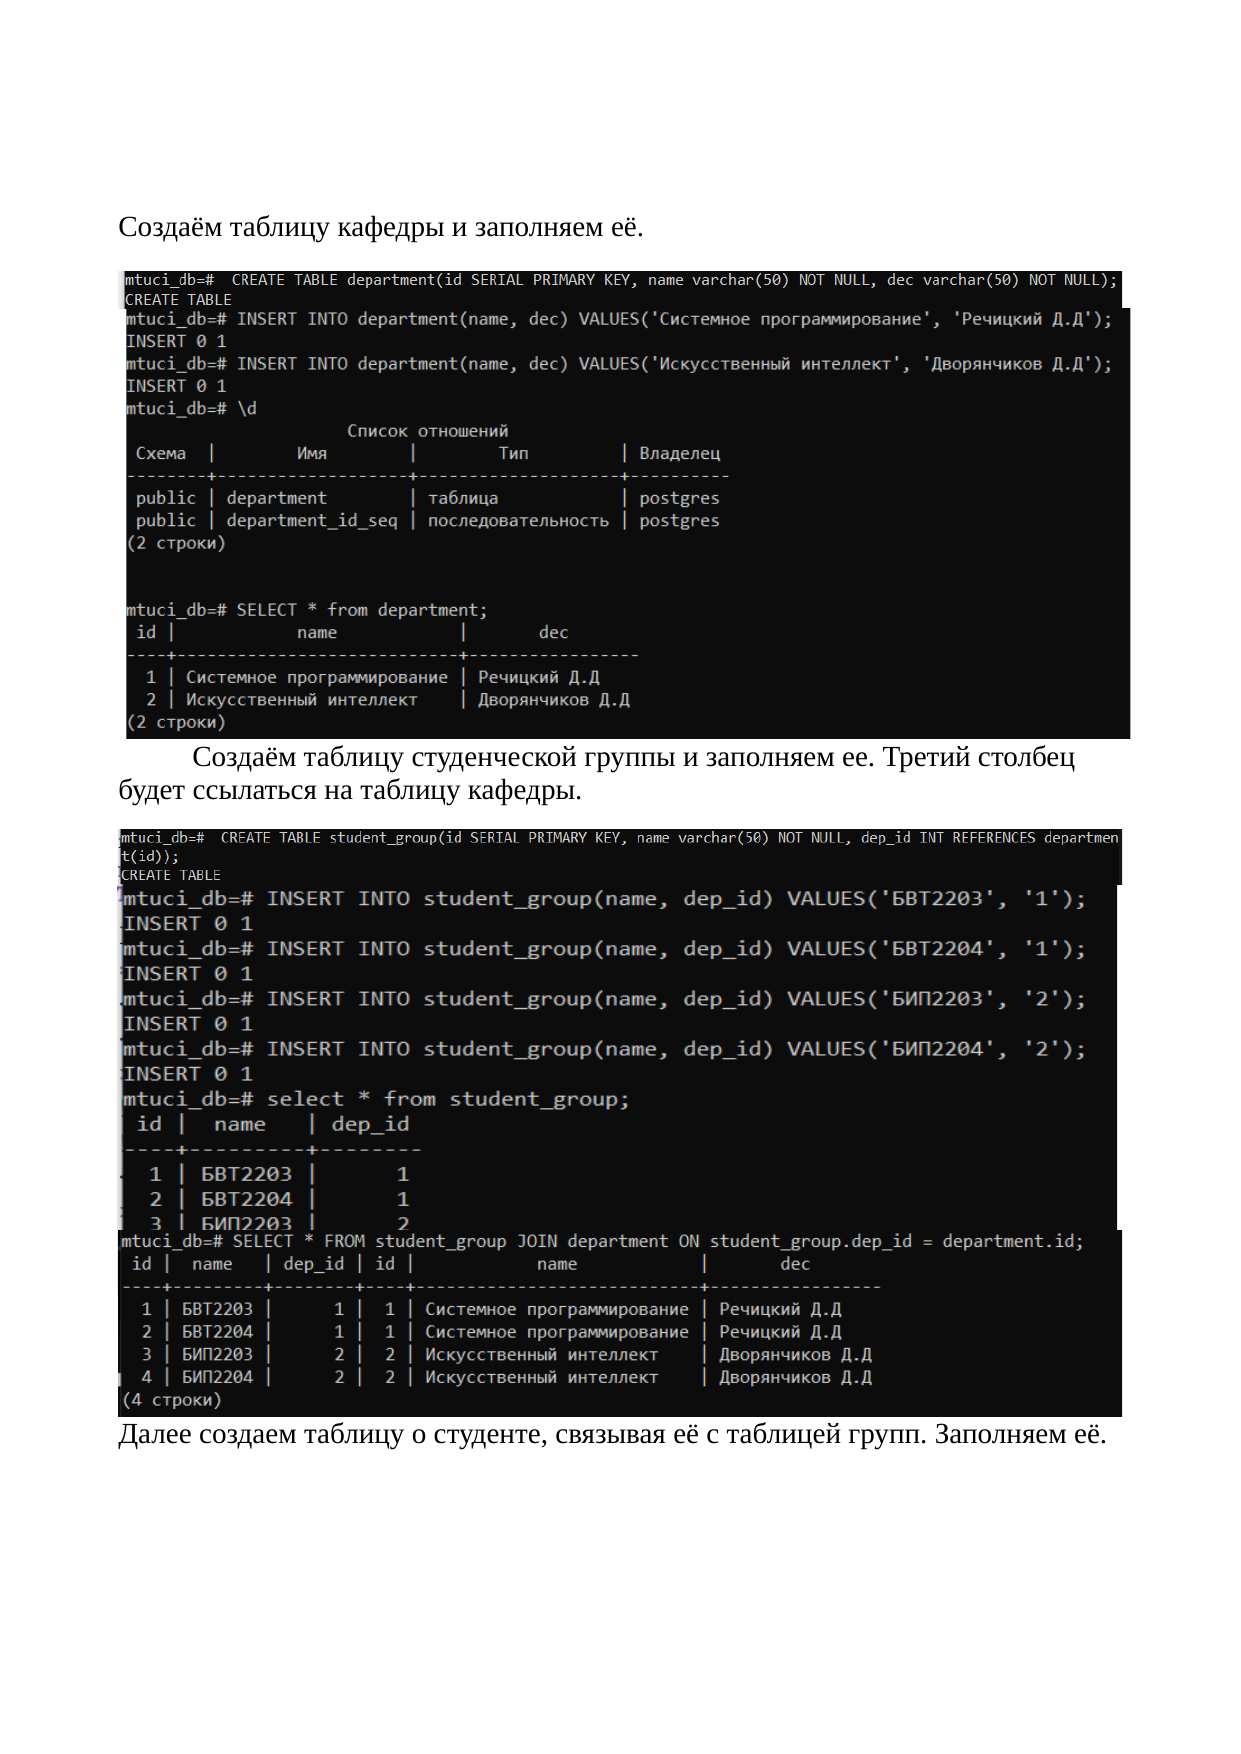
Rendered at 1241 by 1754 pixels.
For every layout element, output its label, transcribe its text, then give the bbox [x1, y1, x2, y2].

text Создаём таблицу кафедры и заполняем её. [118, 209, 1122, 243]
text Далее создаем таблицу о студенте, связывая её с таблицей групп. Заполняем её. [118, 1417, 1122, 1450]
text Создаём таблицу студенческой группы и заполняем ее. Третий столбец будет ссылаться на таблицу кафедры. [118, 309, 1122, 806]
